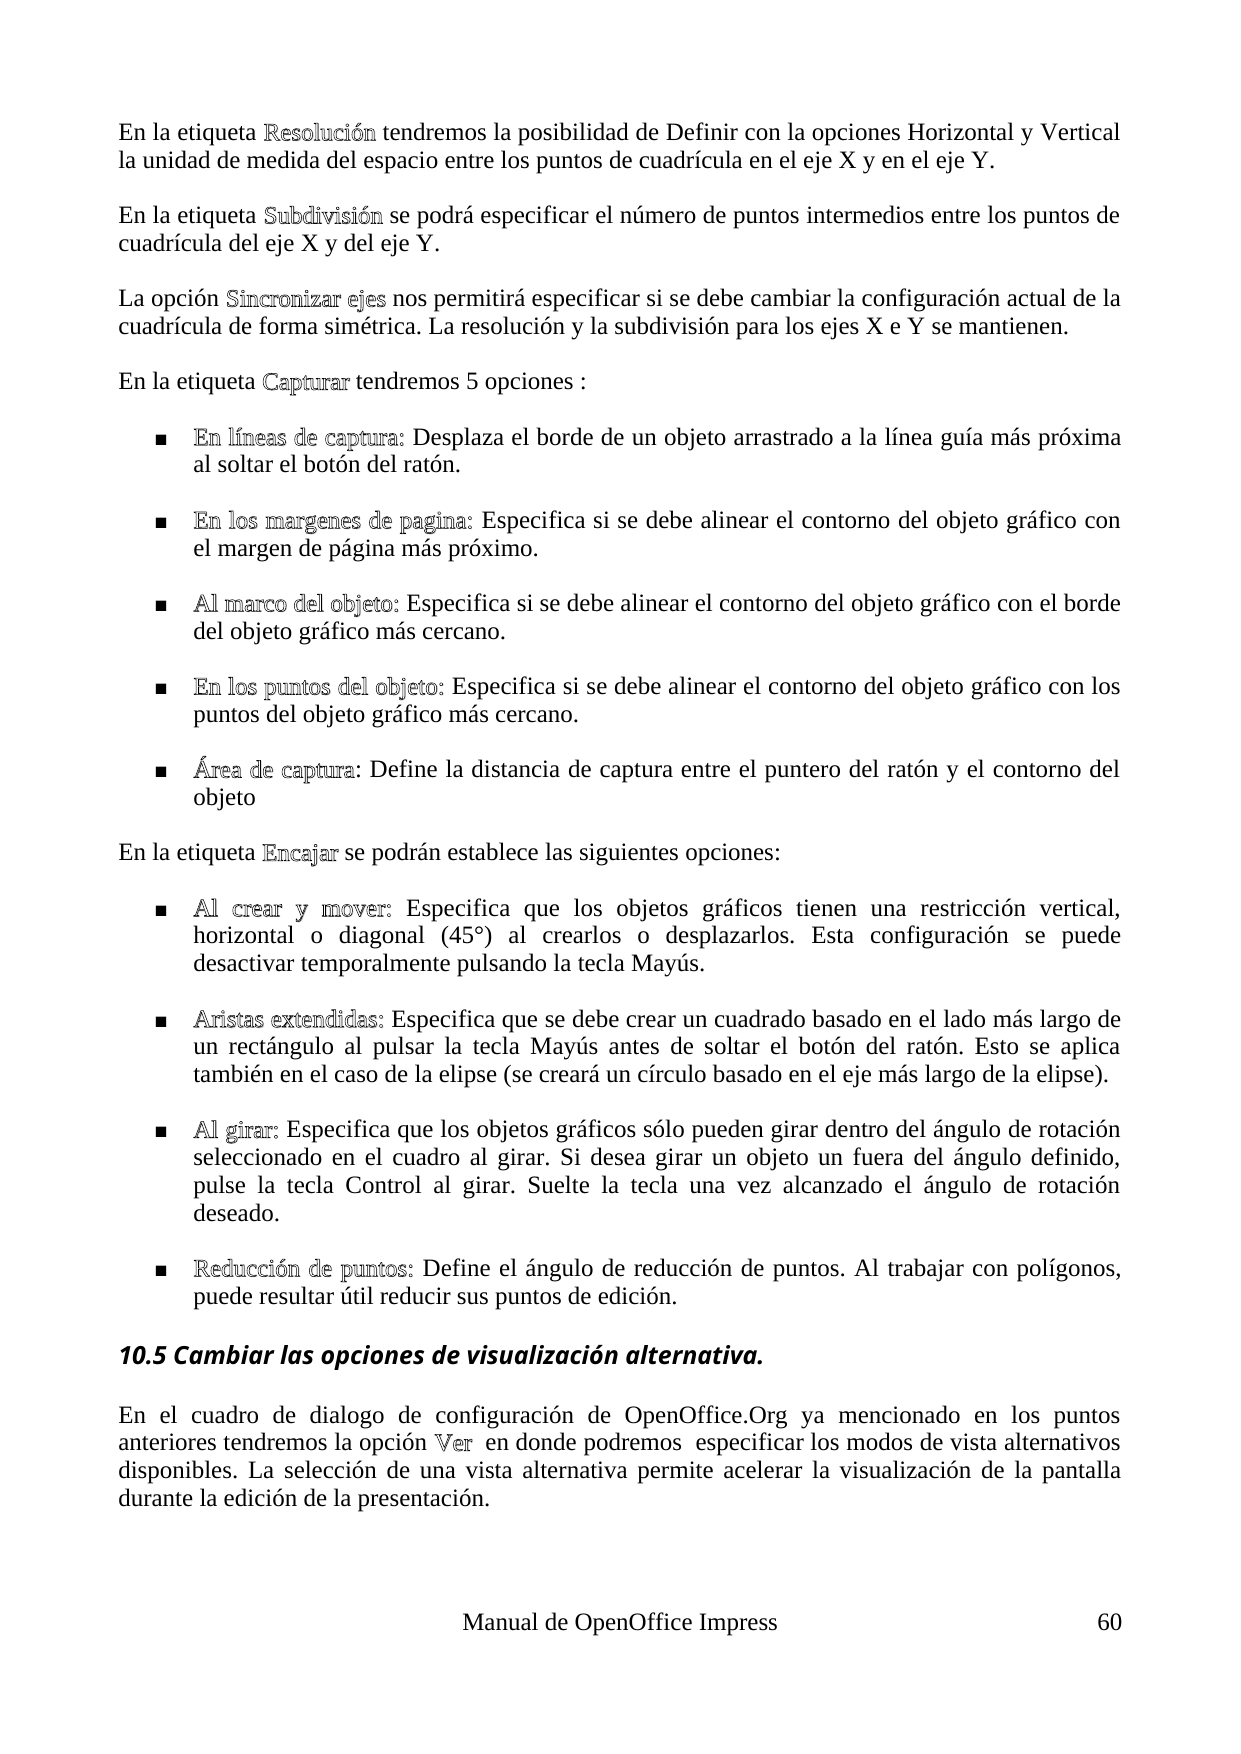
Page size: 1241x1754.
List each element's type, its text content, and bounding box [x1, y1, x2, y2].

text En el cuadro de dialogo de configuración de OpenOffice.Org ya mencionado en los puntos anteriores tendremos la opción Ver en donde podremos especificar los modos de vista alternativos disponibles. La selección de una vista alternativa permite acelerar la visualización de la pantalla durante la edición de la presentación. [118, 1401, 1122, 1512]
list Al girar: Especifica que los objetos gráficos sólo pueden girar dentro del ángulo de rotación seleccionado en el cuadro al girar. Si desea girar un objeto un fuera del ángulo definido, pulse la tecla Control al girar. Suelte la tecla una vez alcanzado el ángulo de rotación deseado. [156, 1116, 1122, 1226]
text En la etiqueta Capturar tendremos 5 opciones : [118, 367, 1122, 395]
list Al crear y mover: Especifica que los objetos gráficos tienen una restricción vertical, horizontal o diagonal (45°) al crearlos o desplazarlos. Esta configuración se puede desactivar temporalmente pulsando la tecla Mayús. [156, 894, 1122, 977]
list En los margenes de pagina: Especifica si se debe alinear el contorno del objeto gráfico con el margen de página más próximo. [156, 506, 1122, 561]
text La opción Sincronizar ejes nos permitirá especificar si se debe cambiar la configuración actual de la cuadrícula de forma simétrica. La resolución y la subdivisión para los ejes X e Y se mantienen. [118, 284, 1122, 340]
list En líneas de captura: Desplaza el borde de un objeto arrastrado a la línea guía más próxima al soltar el botón del ratón. [156, 423, 1122, 478]
list Reducción de puntos: Define el ángulo de reducción de puntos. Al trabajar con polígonos, puede resultar útil reducir sus puntos de edición. [156, 1254, 1122, 1309]
list Al marco del objeto: Especifica si se debe alinear el contorno del objeto gráfico con el borde del objeto gráfico más cercano. [156, 589, 1122, 644]
list Área de captura: Define la distancia de captura entre el puntero del ratón y el contorno del objeto [156, 755, 1122, 811]
text En la etiqueta Subdivisión se podrá especificar el número de puntos intermedios entre los puntos de cuadrícula del eje X y del eje Y. [118, 201, 1122, 257]
text En la etiqueta Resolución tendremos la posibilidad de Definir con la opciones Horizontal y Vertical la unidad de medida del espacio entre los puntos de cuadrícula en el eje X y en el eje Y. [118, 118, 1122, 173]
text En la etiqueta Encajar se podrán establece las siguientes opciones: [118, 838, 1122, 866]
list Aristas extendidas: Especifica que se debe crear un cuadrado basado en el lado más largo de un rectángulo al pulsar la tecla Mayús antes de soltar el botón del ratón. Esto se aplica también en el caso de la elipse (se creará un círculo basado en el eje más largo de la elipse). [156, 1005, 1122, 1088]
text 10.5 Cambiar las opciones de visualización alternativa. [118, 1337, 1122, 1371]
list En los puntos del objeto: Especifica si se debe alinear el contorno del objeto gráfico con los puntos del objeto gráfico más cercano. [156, 672, 1122, 728]
